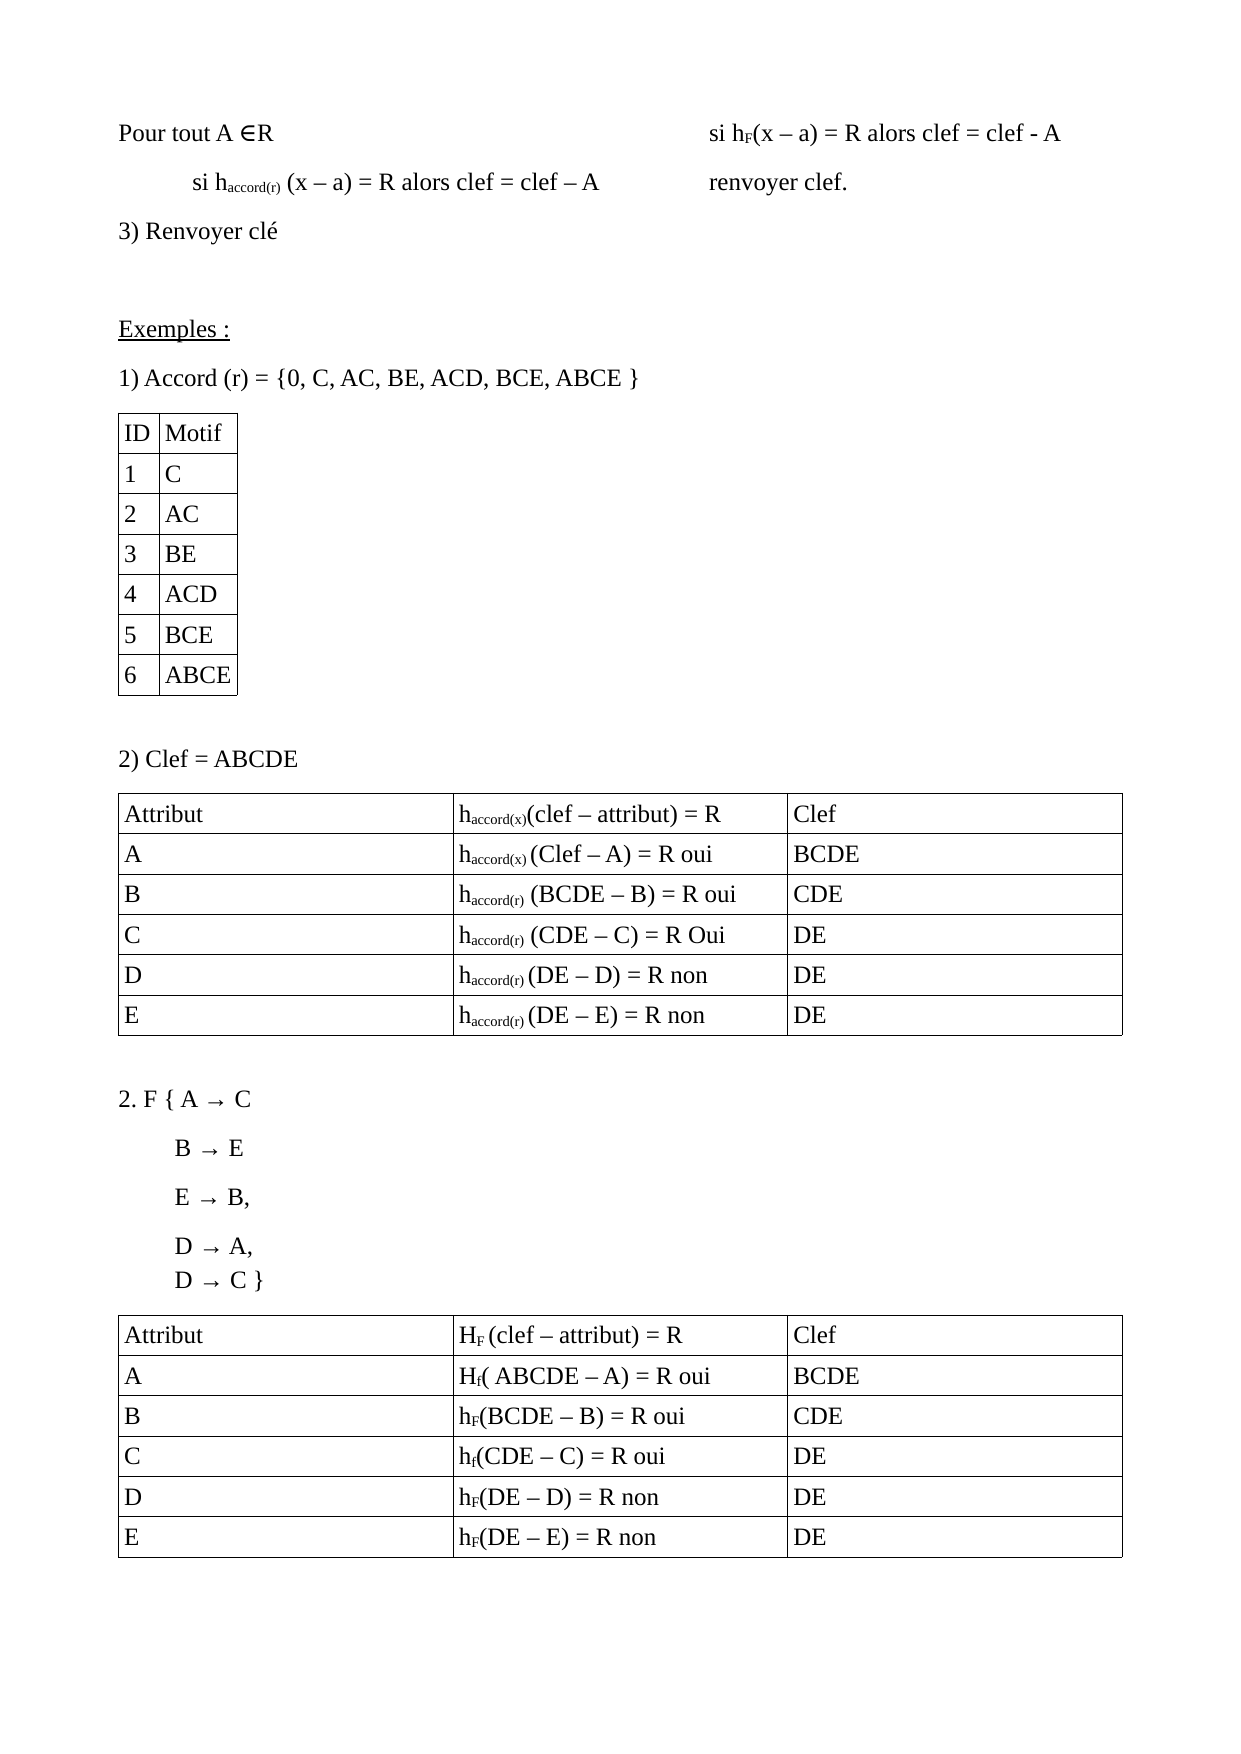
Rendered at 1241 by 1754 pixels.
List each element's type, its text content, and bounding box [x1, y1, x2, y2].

table_cell haccord(r) (DE – D) = R non [454, 955, 787, 994]
table_cell A [119, 1356, 453, 1395]
table_cell DE [788, 1517, 1122, 1557]
text D → A, D → C } [118, 1231, 1122, 1294]
text Pour tout A ∈R si hF(x – a) = R alors clef = clef - A [118, 118, 1122, 147]
table_cell B [119, 1396, 453, 1436]
table_cell E [119, 996, 453, 1035]
table_cell hF(DE – D) = R non [454, 1477, 787, 1516]
text 2) Clef = ABCDE [118, 744, 1122, 773]
table_cell DE [788, 996, 1122, 1035]
table_cell CDE [788, 875, 1122, 914]
table_cell 1 [119, 454, 159, 493]
table_header Clef [788, 794, 1122, 833]
table_cell hf(CDE – C) = R oui [454, 1437, 787, 1476]
table_cell B [119, 875, 453, 914]
text 1) Accord (r) = {0, C, AC, BE, ACD, BCE, ABCE } [118, 363, 1122, 392]
table_cell C [119, 1437, 453, 1476]
table_cell haccord(r) (CDE – C) = R Oui [454, 915, 787, 954]
table_cell C [119, 915, 453, 954]
table_cell DE [788, 1477, 1122, 1516]
table_header Attribut [119, 794, 453, 833]
text B → E [118, 1133, 1122, 1162]
table_header Attribut [119, 1316, 453, 1355]
table_cell Hf( ABCDE – A) = R oui [454, 1356, 787, 1395]
text Exemples : [118, 314, 1122, 343]
table_header Clef [788, 1316, 1122, 1355]
table_header HF (clef – attribut) = R [454, 1316, 787, 1355]
table_header Motif [160, 414, 237, 453]
table_cell D [119, 955, 453, 994]
table_cell ABCE [160, 655, 237, 695]
table_cell AC [160, 494, 237, 533]
table_cell 4 [119, 575, 159, 614]
table_header haccord(x)(clef – attribut) = R [454, 794, 787, 833]
table_cell DE [788, 915, 1122, 954]
table_cell BCDE [788, 1356, 1122, 1395]
table_cell ACD [160, 575, 237, 614]
table_cell CDE [788, 1396, 1122, 1436]
table_cell BCDE [788, 834, 1122, 873]
table_cell hF(BCDE – B) = R oui [454, 1396, 787, 1436]
table_cell haccord(r) (BCDE – B) = R oui [454, 875, 787, 914]
text 2. F { A → C [118, 1084, 1122, 1113]
table_header ID [119, 414, 159, 453]
table_cell DE [788, 955, 1122, 994]
table_cell 6 [119, 655, 159, 695]
text 3) Renvoyer clé [118, 216, 1122, 245]
table_cell haccord(r) (DE – E) = R non [454, 996, 787, 1035]
table_cell A [119, 834, 453, 873]
table_cell 2 [119, 494, 159, 533]
table_cell D [119, 1477, 453, 1516]
table_cell C [160, 454, 237, 493]
table_cell BE [160, 535, 237, 574]
table_cell DE [788, 1437, 1122, 1476]
table_cell 5 [119, 615, 159, 654]
table_cell 3 [119, 535, 159, 574]
table_cell E [119, 1517, 453, 1557]
table_cell hF(DE – E) = R non [454, 1517, 787, 1557]
text si haccord(r) (x – a) = R alors clef = clef – A renvoyer clef. [118, 167, 1122, 196]
text E → B, [118, 1182, 1122, 1211]
table_cell haccord(x) (Clef – A) = R oui [454, 834, 787, 873]
table_cell BCE [160, 615, 237, 654]
